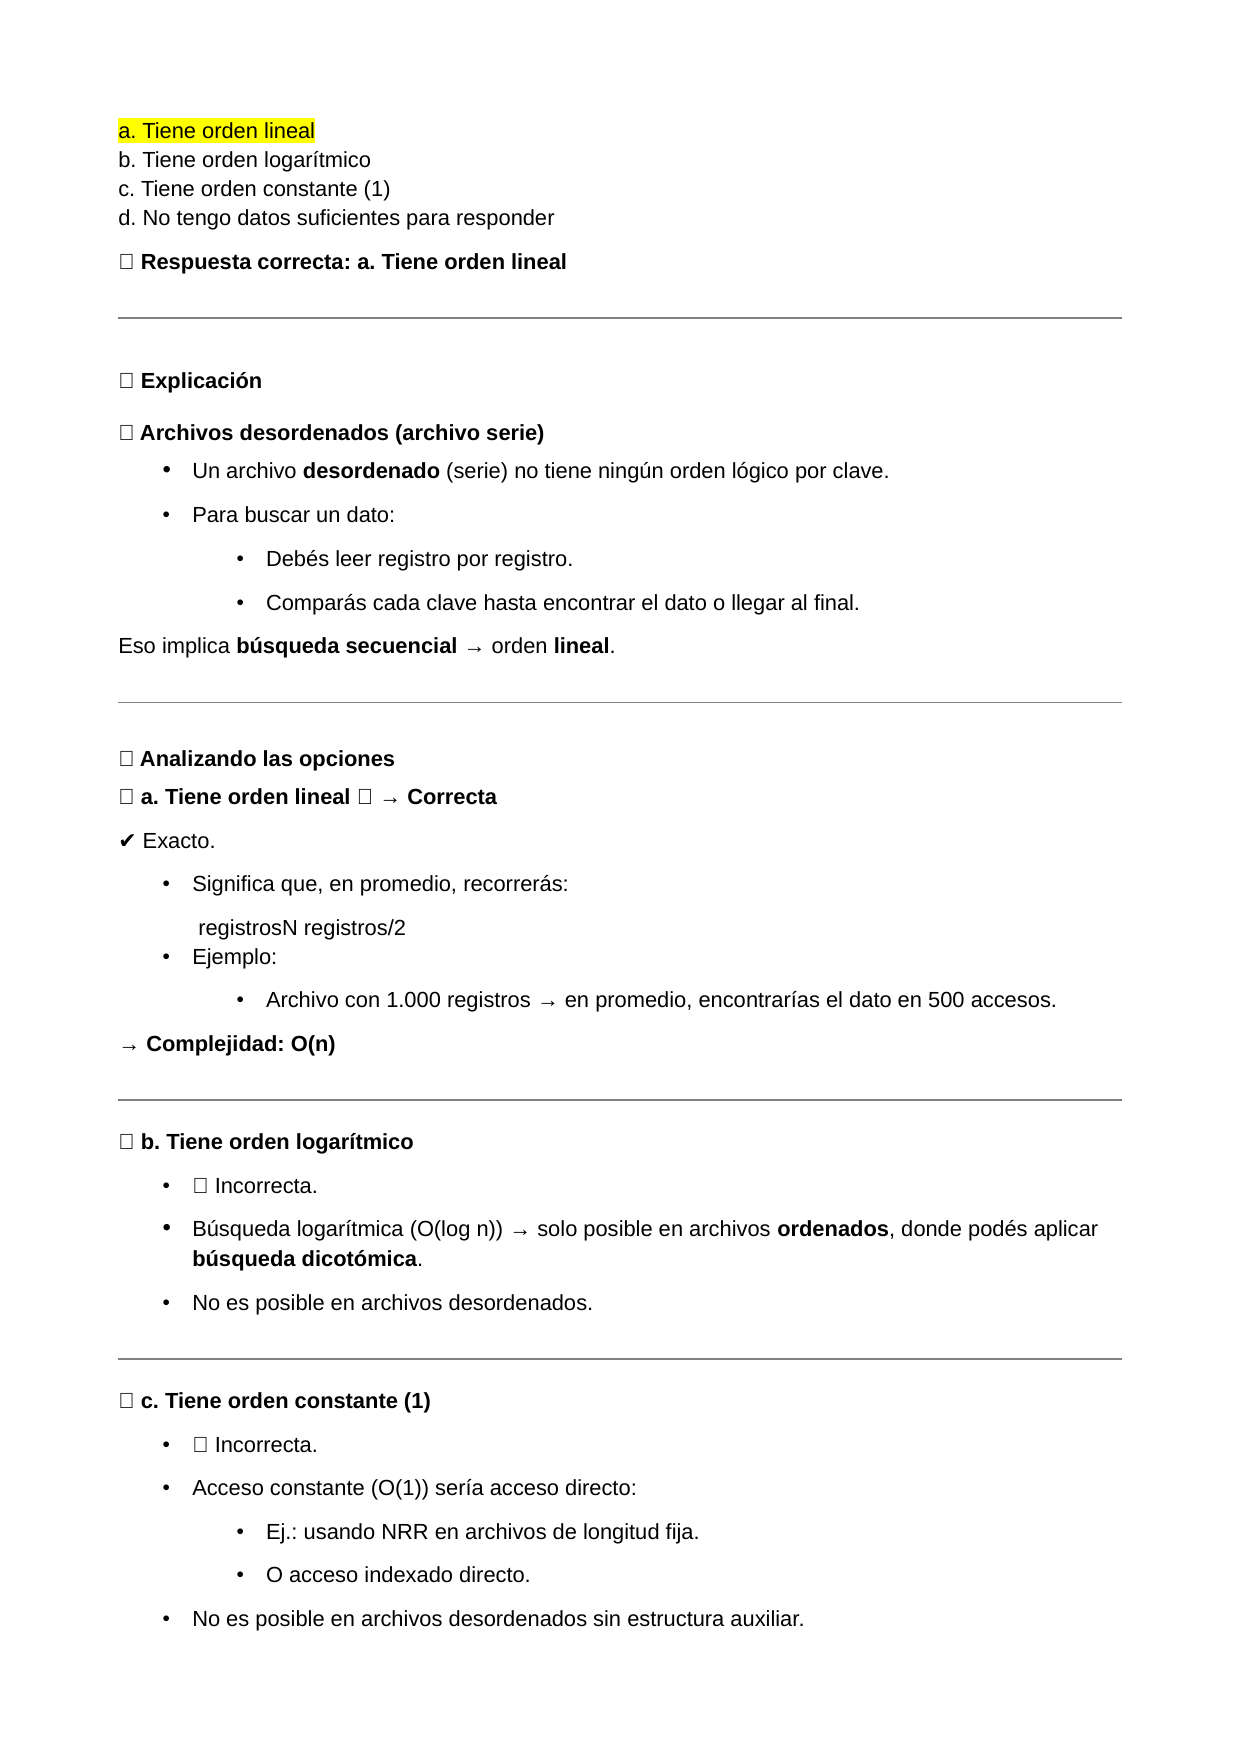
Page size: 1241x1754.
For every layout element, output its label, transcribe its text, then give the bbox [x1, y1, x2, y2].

text ✅ a. Tiene orden lineal ✅ → Correcta [118, 784, 1122, 809]
list ❌ Incorrecta. [162, 1432, 1122, 1457]
subtitle 🔎 Analizando las opciones [118, 746, 1122, 771]
list Comparás cada clave hasta encontrar el dato o llegar al final. [236, 589, 1122, 615]
list No es posible en archivos desordenados sin estructura auxiliar. [162, 1606, 1122, 1631]
list Significa que, en promedio, recorrerás: [162, 871, 1122, 896]
text a. Tiene orden lineal b. Tiene orden logarítmico c. Tiene orden constante (1) d. No tengo datos suficientes para responder [118, 118, 1122, 230]
list ❌ Incorrecta. [162, 1173, 1122, 1198]
text → Complejidad: O(n) [118, 1031, 1122, 1056]
text ✅ c. Tiene orden constante (1) [118, 1388, 1122, 1413]
subtitle 📂 Archivos desordenados (archivo serie) [118, 420, 1122, 446]
list Búsqueda logarítmica (O(log n)) → solo posible en archivos ordenados, donde podés aplicar búsqueda dicotómica. [162, 1216, 1122, 1271]
list Archivo con 1.000 registros → en promedio, encontrarías el dato en 500 accesos. [236, 987, 1122, 1012]
list registrosN registros/2 [162, 914, 1122, 940]
list Debés leer registro por registro. [236, 546, 1122, 571]
list Acceso constante (O(1)) sería acceso directo: [162, 1475, 1122, 1501]
text ✔ Exacto. [118, 827, 1122, 853]
text Eso implica búsqueda secuencial → orden lineal. [118, 633, 1122, 658]
text ✅ b. Tiene orden logarítmico [118, 1129, 1122, 1154]
subtitle ✅ Explicación [118, 368, 1122, 393]
list Para buscar un dato: [162, 502, 1122, 528]
list No es posible en archivos desordenados. [162, 1289, 1122, 1315]
list Ejemplo: [162, 943, 1122, 969]
list O acceso indexado directo. [236, 1562, 1122, 1588]
text ✅ Respuesta correcta: a. Tiene orden lineal [118, 248, 1122, 274]
list Un archivo desordenado (serie) no tiene ningún orden lógico por clave. [162, 458, 1122, 484]
list Ej.: usando NRR en archivos de longitud fija. [236, 1519, 1122, 1544]
